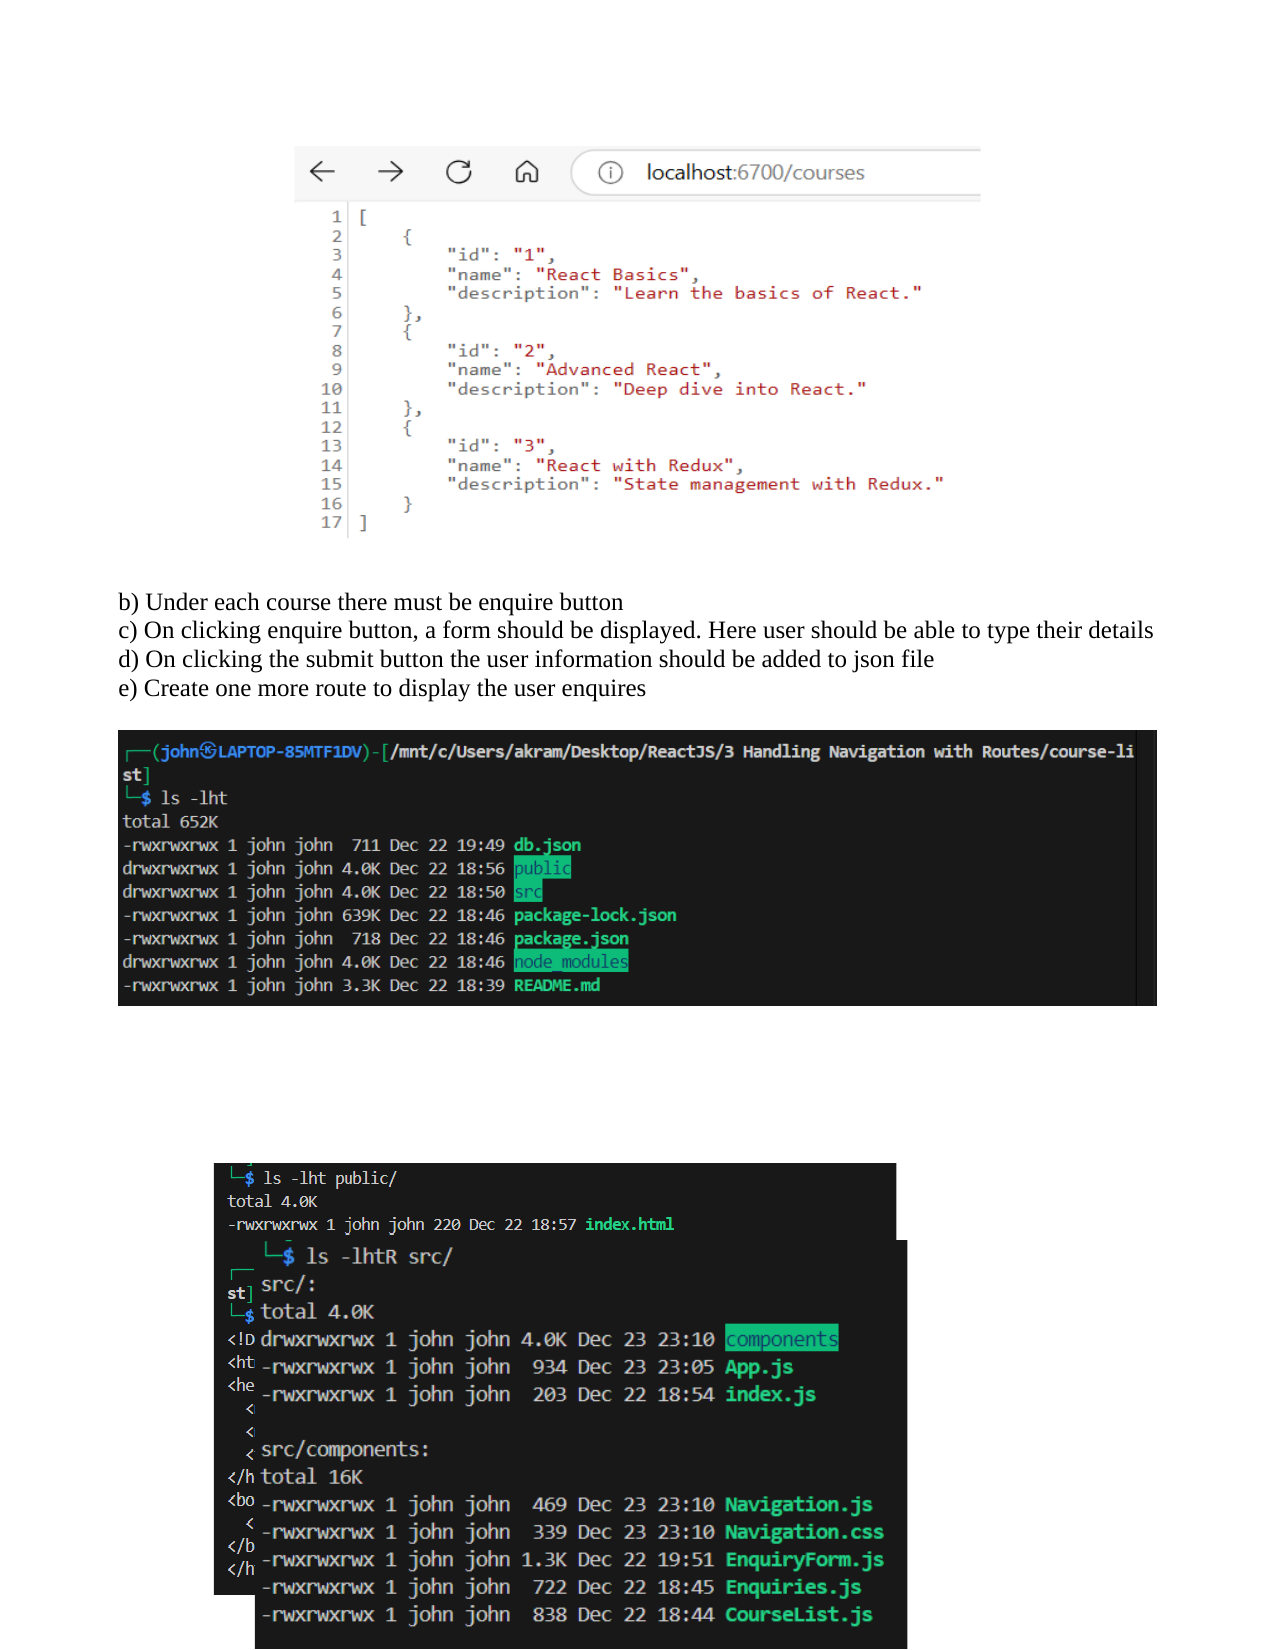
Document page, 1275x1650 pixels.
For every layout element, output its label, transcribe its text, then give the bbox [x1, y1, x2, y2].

text e) Create one more route to display the user enquires [118, 673, 1157, 702]
text d) On clicking the submit button the user information should be added to json file [118, 644, 1157, 673]
text b) Under each course there must be enquire button [118, 587, 1157, 615]
text c) On clicking enquire button, a form should be displayed. Here user should be able to type their details [118, 615, 1157, 644]
picture [294, 146, 981, 558]
picture [118, 730, 1157, 1006]
picture [213, 1163, 908, 1649]
